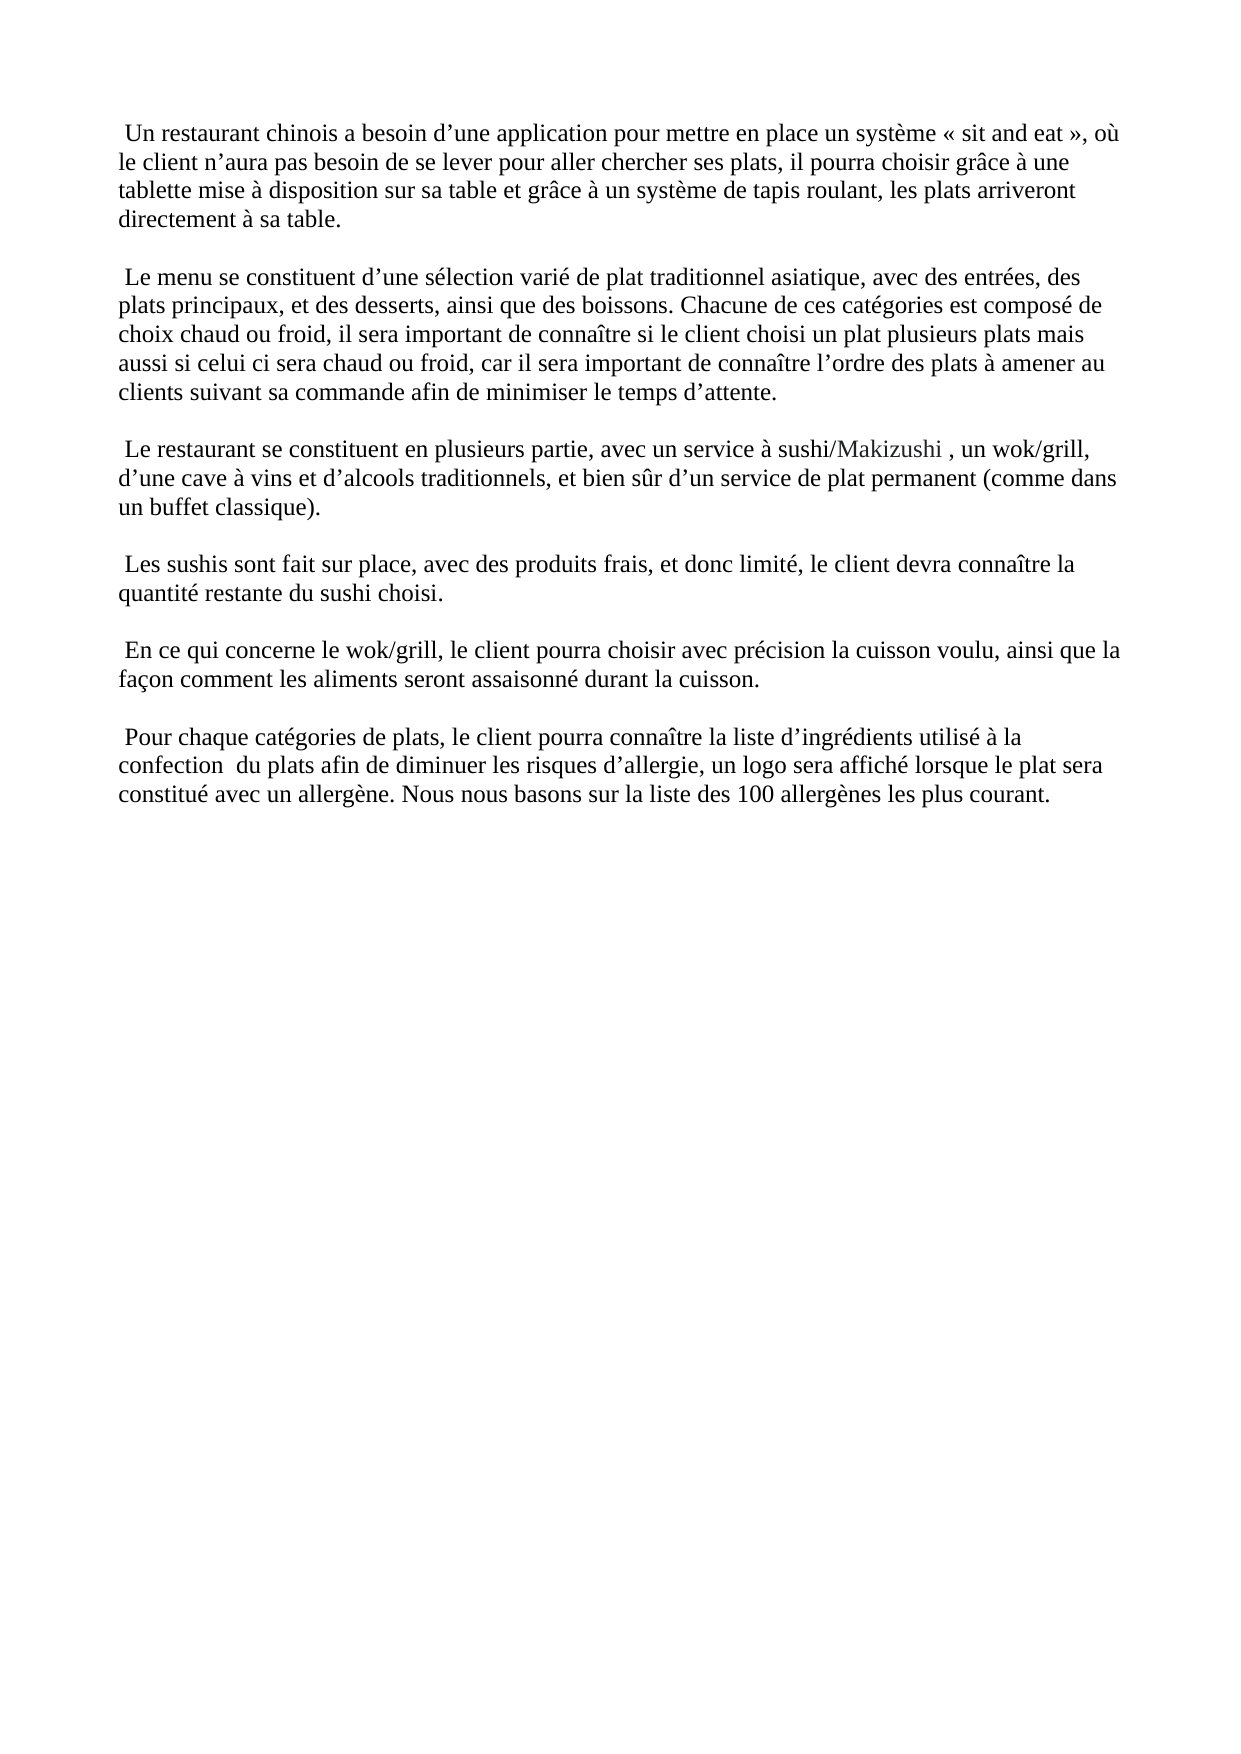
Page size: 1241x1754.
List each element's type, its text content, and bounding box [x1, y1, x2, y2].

text Les sushis sont fait sur place, avec des produits frais, et donc limité, le client devra connaître la quantité restante du sushi choisi. [118, 549, 1122, 607]
text Le menu se constituent d’une sélection varié de plat traditionnel asiatique, avec des entrées, des plats principaux, et des desserts, ainsi que des boissons. Chacune de ces catégories est composé de choix chaud ou froid, il sera important de connaître si le client choisi un plat plusieurs plats mais aussi si celui ci sera chaud ou froid, car il sera important de connaître l’ordre des plats à amener au clients suivant sa commande afin de minimiser le temps d’attente. [118, 262, 1122, 406]
text Un restaurant chinois a besoin d’une application pour mettre en place un système « sit and eat », où le client n’aura pas besoin de se lever pour aller chercher ses plats, il pourra choisir grâce à une tablette mise à disposition sur sa table et grâce à un système de tapis roulant, les plats arriveront directement à sa table. [118, 118, 1122, 233]
text Pour chaque catégories de plats, le client pourra connaître la liste d’ingrédients utilisé à la confection du plats afin de diminuer les risques d’allergie, un logo sera affiché lorsque le plat sera constitué avec un allergène. Nous nous basons sur la liste des 100 allergènes les plus courant. [118, 722, 1122, 808]
text Le restaurant se constituent en plusieurs partie, avec un service à sushi/Makizushi , un wok/grill, d’une cave à vins et d’alcools traditionnels, et bien sûr d’un service de plat permanent (comme dans un buffet classique). [118, 434, 1122, 521]
text En ce qui concerne le wok/grill, le client pourra choisir avec précision la cuisson voulu, ainsi que la façon comment les aliments seront assaisonné durant la cuisson. [118, 636, 1122, 693]
